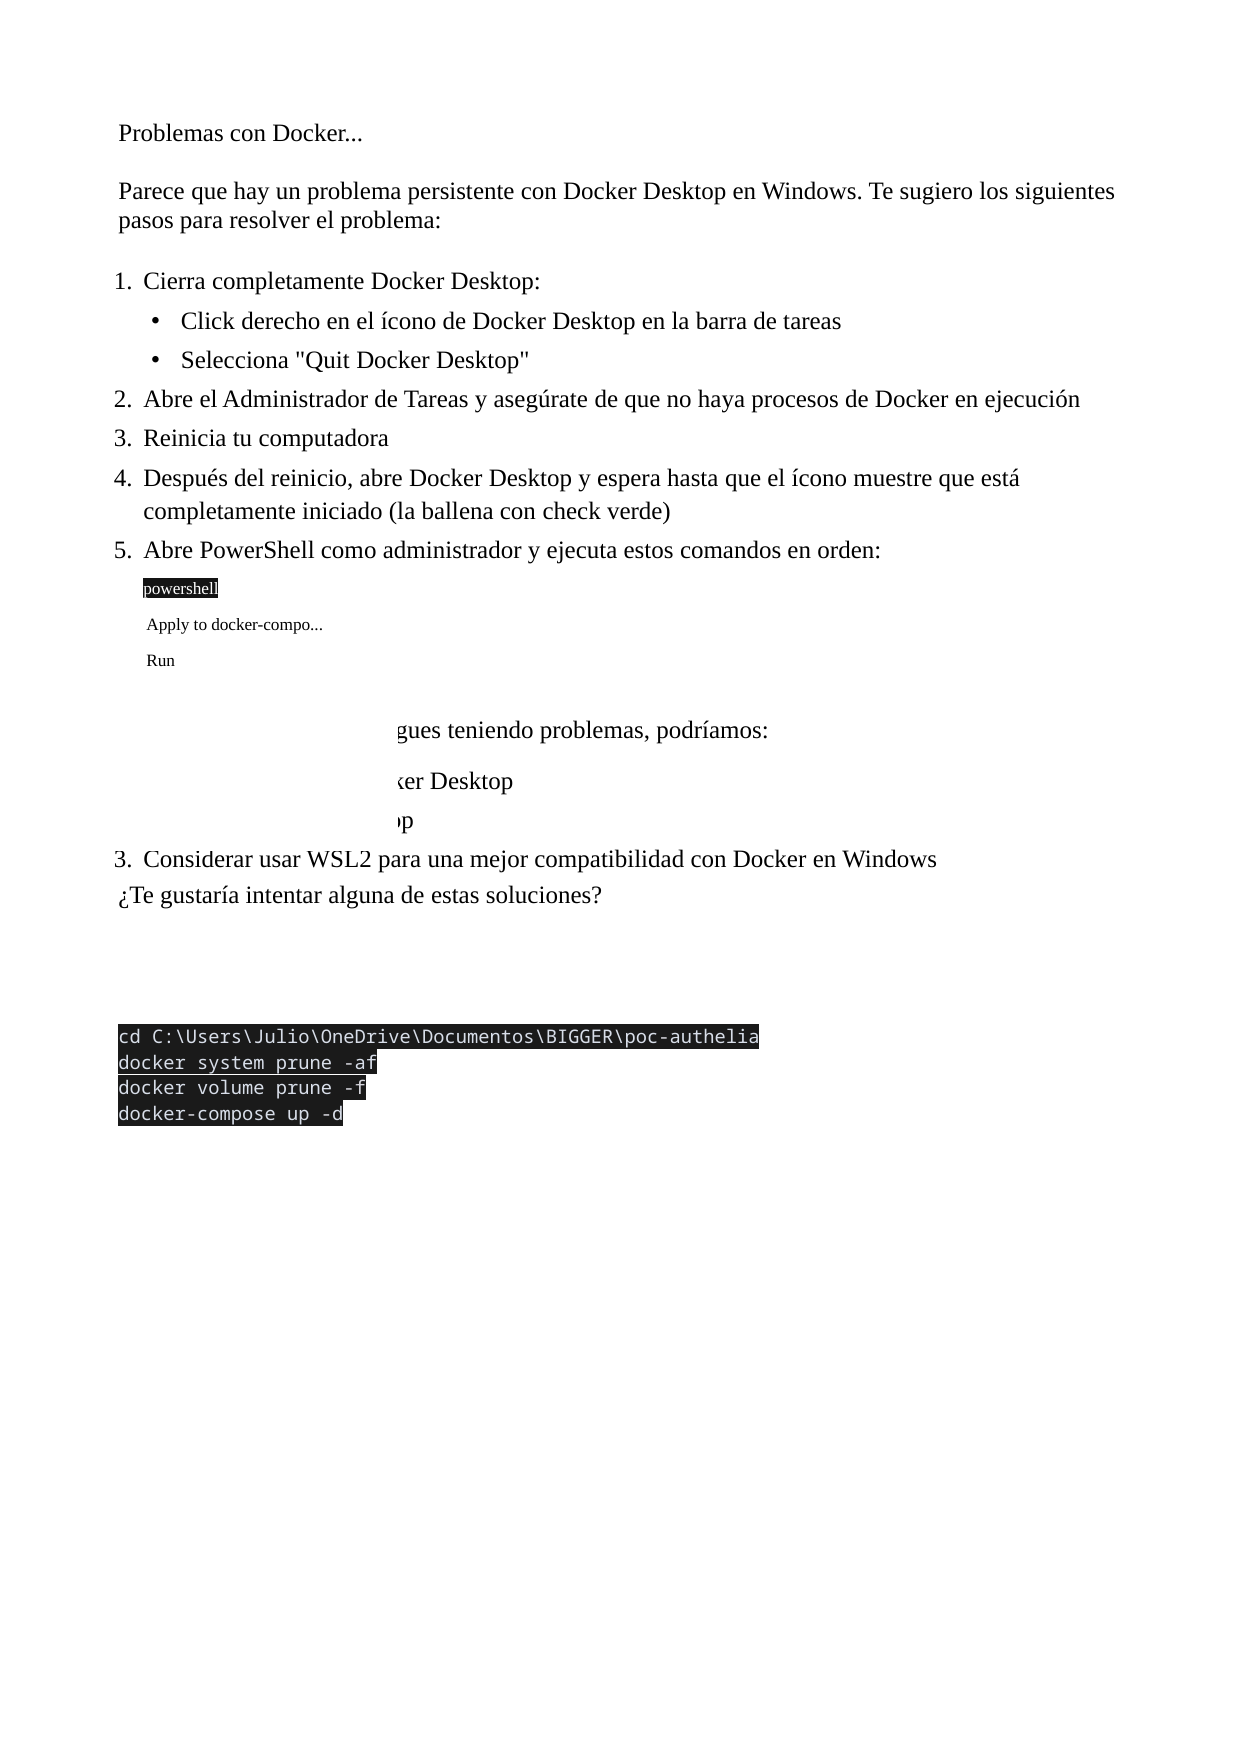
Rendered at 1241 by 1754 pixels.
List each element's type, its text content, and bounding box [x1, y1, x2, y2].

list Después del reinicio, abre Docker Desktop y espera hasta que el ícono muestre que está completamente iniciado (la ballena con check verde) [118, 463, 1122, 524]
list Cierra completamente Docker Desktop: [118, 266, 1122, 295]
text cd C:\Users\Julio\OneDrive\Documentos\BIGGER\poc-authelia [118, 1023, 1122, 1049]
text ¿Te gustaría intentar alguna de estas soluciones? [118, 881, 1122, 909]
list Considerar usar WSL2 para una mejor compatibilidad con Docker en Windows [118, 844, 1122, 873]
text docker volume prune -f [118, 1074, 1122, 1100]
list Reinicia tu computadora [118, 423, 1122, 452]
list powershell [118, 577, 1122, 598]
text Si después de estos pasos sigues teniendo problemas, podríamos: [398, 715, 1122, 744]
list Apply to docker-compo... [121, 610, 1122, 634]
list Reinstalar Docker Desktop [398, 805, 1122, 834]
list Click derecho en el ícono de Docker Desktop en la barra de tareas [156, 306, 1122, 334]
text docker system prune -af [118, 1049, 1122, 1074]
list Abre el Administrador de Tareas y asegúrate de que no haya procesos de Docker en ejecución [118, 384, 1122, 413]
list Verificar los logs de Docker Desktop [398, 766, 1122, 795]
text Problemas con Docker... [118, 118, 1122, 147]
text docker-compose up -d [118, 1100, 1122, 1126]
text Parece que hay un problema persistente con Docker Desktop en Windows. Te sugiero los siguientes pasos para resolver el problema: [118, 176, 1122, 234]
list Selecciona "Quit Docker Desktop" [156, 345, 1122, 374]
list Abre PowerShell como administrador y ejecuta estos comandos en orden: [118, 535, 1122, 564]
list Run [121, 646, 1122, 670]
